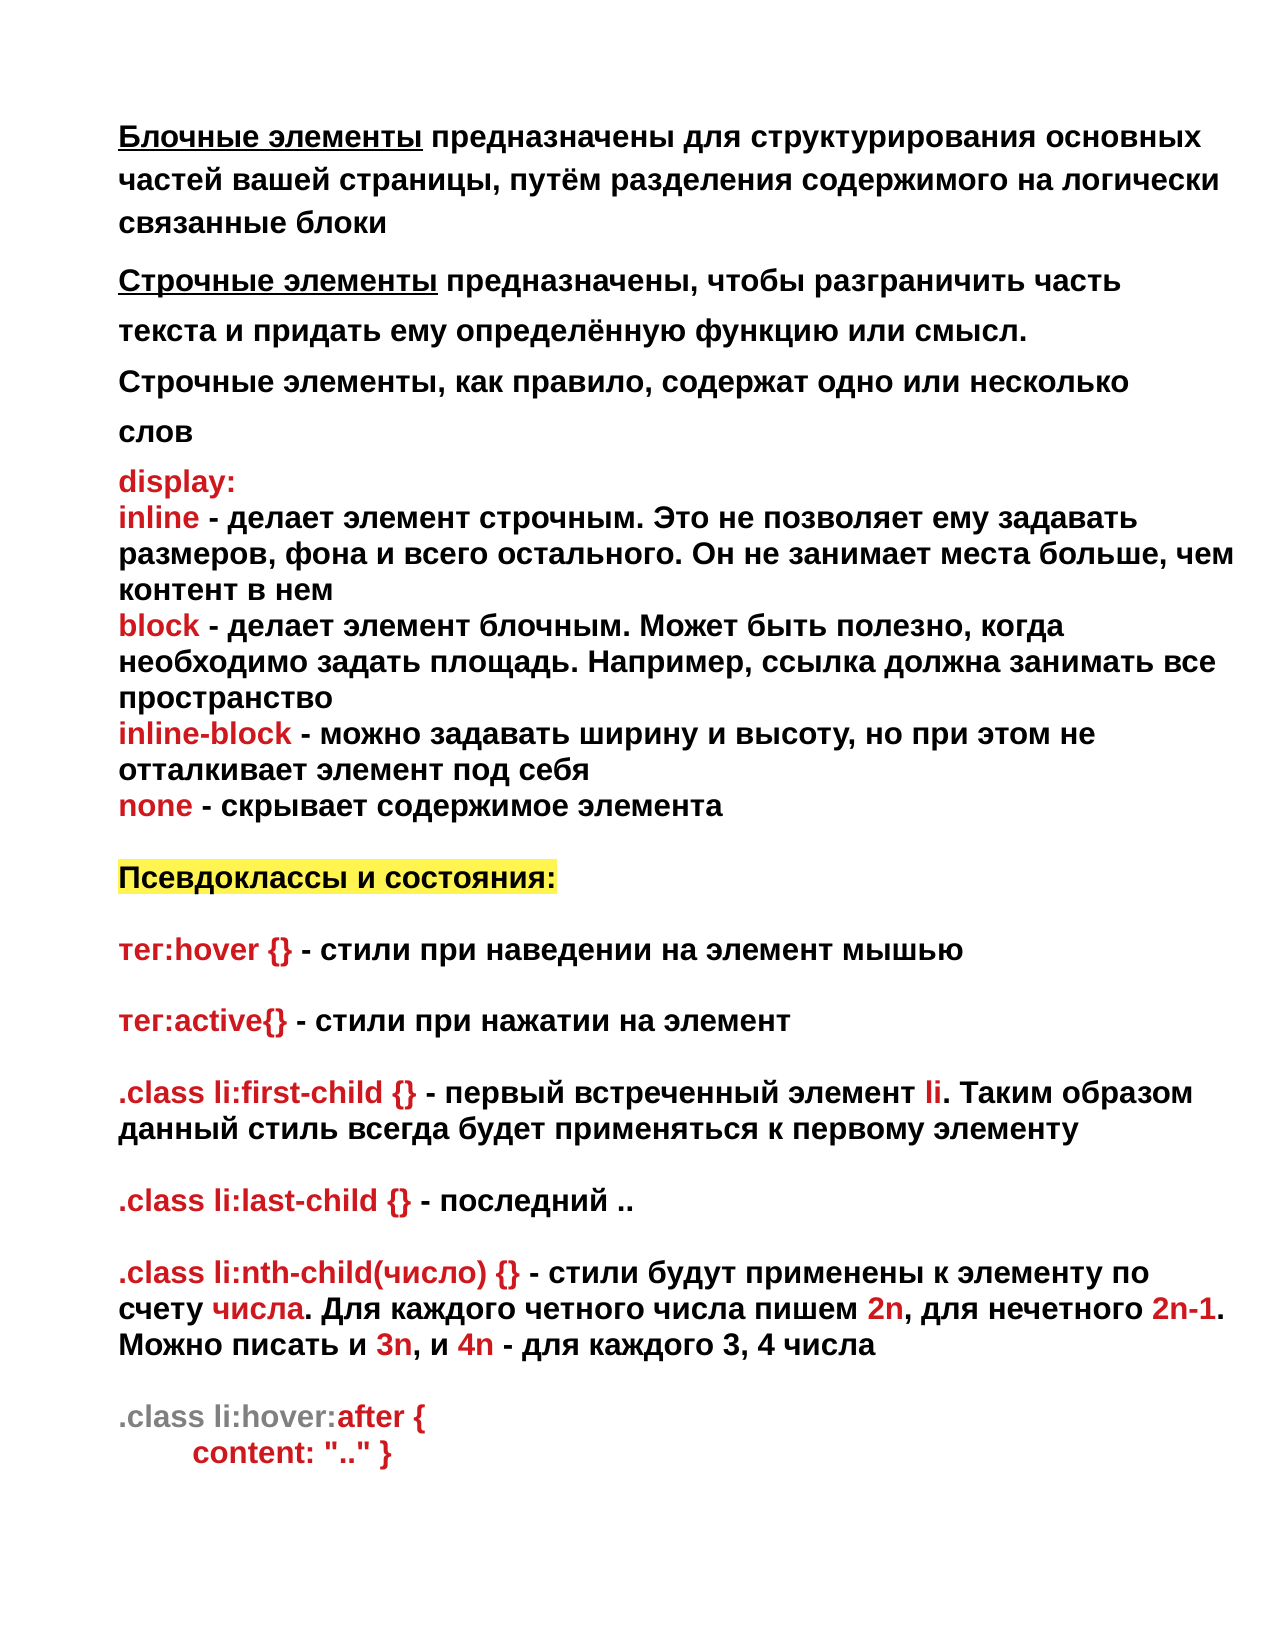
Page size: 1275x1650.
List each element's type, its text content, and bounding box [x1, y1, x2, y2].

text display: [118, 463, 1239, 499]
text .class li:hover:after { [118, 1398, 1239, 1434]
text content: ".." } [118, 1434, 1239, 1469]
text Псевдоклассы и состояния: [118, 859, 1239, 894]
text .class li:first-child {} - первый встреченный элемент li. Таким образом данный стиль всегда будет применяться к первому элементу [118, 1074, 1239, 1146]
text block - делает элемент блочным. Может быть полезно, когда необходимо задать площадь. Например, ссылка должна занимать все пространство [118, 607, 1239, 715]
text тег:hover {} - стили при наведении на элемент мышью [118, 931, 1239, 966]
text inline - делает элемент строчным. Это не позволяет ему задавать размеров, фона и всего остального. Он не занимает места больше, чем контент в нем [118, 499, 1239, 607]
text .class li:nth-child(число) {} - стили будут применены к элементу по счету числа. Для каждого четного числа пишем 2n, для нечетного 2n-1. Можно писать и 3n, и 4n - для каждого 3, 4 числа [118, 1254, 1239, 1362]
text Строчные элементы предназначены, чтобы разграничить часть текста и придать ему определённую функцию или смысл. Строчные элементы, как правило, содержат одно или несколько слов [118, 262, 1157, 449]
text тег:active{} - стили при нажатии на элемент [118, 1002, 1239, 1038]
text none - скрывает содержимое элемента [118, 787, 1239, 823]
text inline-block - можно задавать ширину и высоту, но при этом не отталкивает элемент под себя [118, 715, 1239, 787]
text Блочные элементы предназначены для структурирования основных частей вашей страницы, путём разделения содержимого на логически связанные блоки [118, 118, 1239, 240]
text .class li:last-child {} - последний .. [118, 1182, 1239, 1218]
